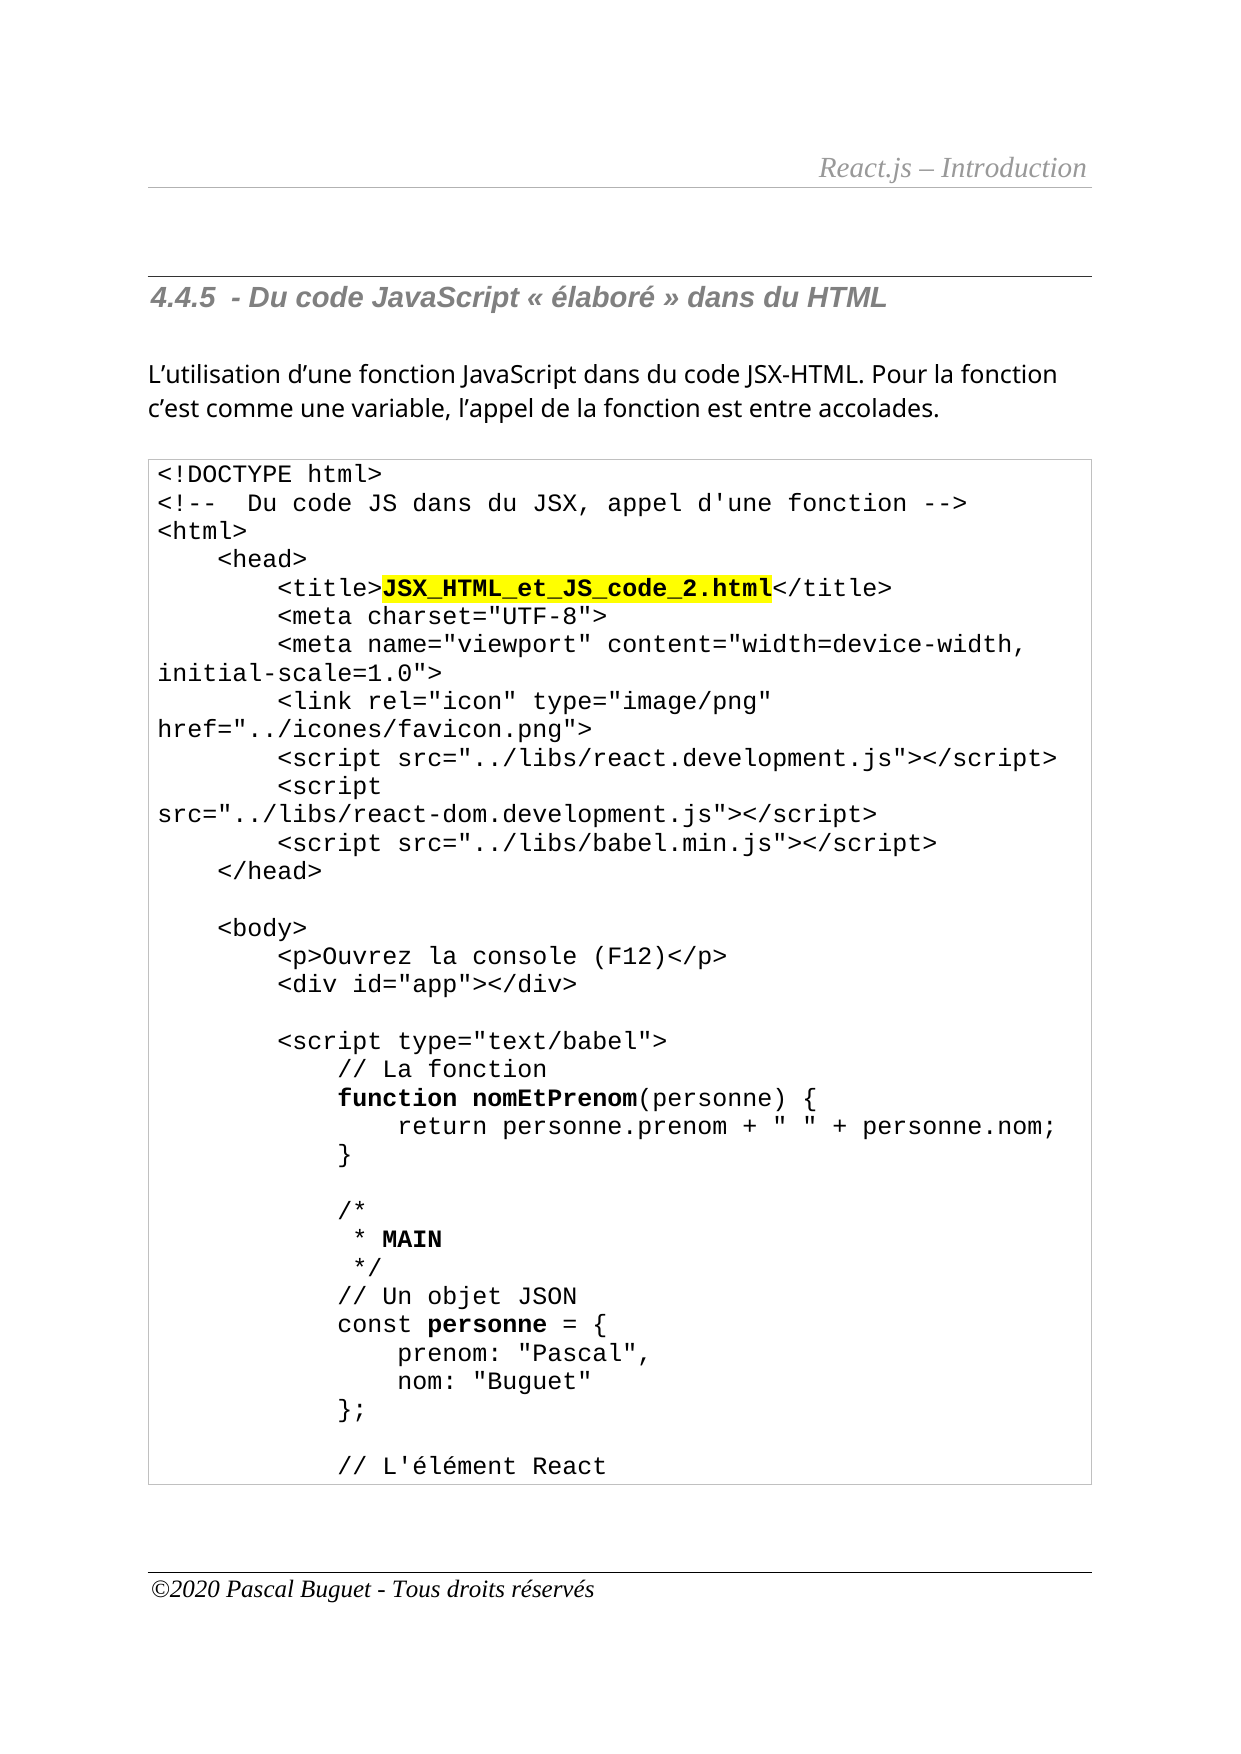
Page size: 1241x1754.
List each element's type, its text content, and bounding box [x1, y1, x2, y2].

text <script src="../libs/react-dom.development.js"></script> [149, 770, 1091, 827]
text <p>Ouvrez la console (F12)</p> [149, 940, 1091, 969]
text // Un objet JSON [149, 1280, 1091, 1309]
text <script type="text/babel"> [149, 1025, 1091, 1054]
text /* [149, 1195, 1091, 1224]
text const personne = { [149, 1309, 1091, 1337]
text // La fonction [149, 1054, 1091, 1082]
text }; [149, 1394, 1091, 1425]
text <script src="../libs/react.development.js"></script> [149, 742, 1091, 770]
text <head> [149, 544, 1091, 572]
text <script src="../libs/babel.min.js"></script> [149, 827, 1091, 855]
text </head> [149, 855, 1091, 887]
text */ [149, 1252, 1091, 1280]
text } [149, 1139, 1091, 1170]
text <!DOCTYPE html> [149, 460, 1091, 487]
text <html> [149, 515, 1091, 544]
subtitle - Du code JavaScript « élaboré » dans du HTML [148, 277, 1092, 316]
text function nomEtPrenom(personne) { [149, 1082, 1091, 1110]
text * MAIN [149, 1224, 1091, 1252]
text nom: "Buguet" [149, 1365, 1091, 1394]
text <meta name="viewport" content="width=device-width, initial-scale=1.0"> [149, 629, 1091, 685]
text <link rel="icon" type="image/png" href="../icones/favicon.png"> [149, 685, 1091, 742]
text <title>JSX_HTML_et_JS_code_2.html</title> [149, 572, 1091, 600]
text prenom: "Pascal", [149, 1337, 1091, 1365]
text <div id="app"></div> [149, 969, 1091, 1000]
text L’utilisation d’une fonction JavaScript dans du code JSX-HTML. Pour la fonction c’est comme une variable, l’appel de la fonction est entre accolades. [148, 356, 1092, 424]
text <meta charset="UTF-8"> [149, 600, 1091, 629]
text <body> [149, 912, 1091, 940]
text <!-- Du code JS dans du JSX, appel d'une fonction --> [149, 487, 1091, 515]
text return personne.prenom + " " + personne.nom; [149, 1110, 1091, 1139]
text // L'élément React [149, 1450, 1091, 1484]
